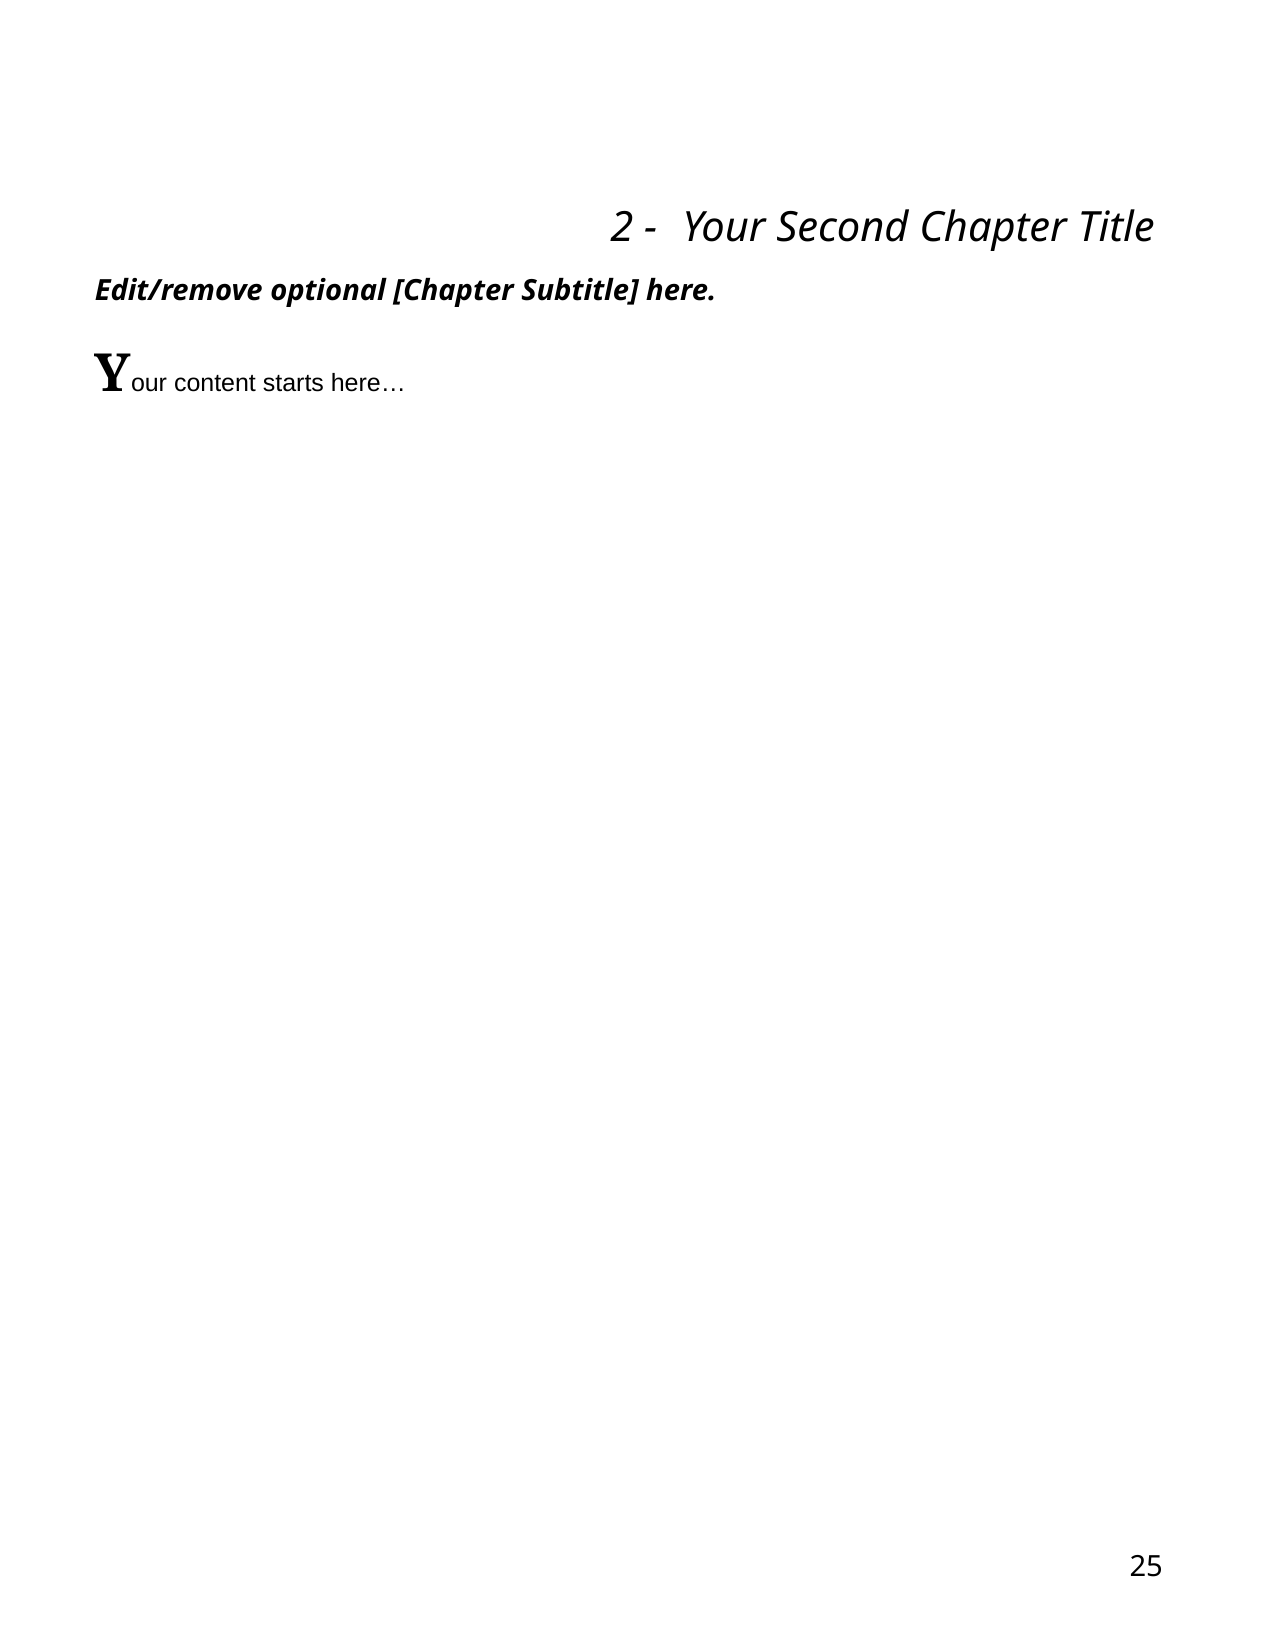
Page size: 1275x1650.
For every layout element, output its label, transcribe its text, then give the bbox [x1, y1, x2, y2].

subtitle Your Second Chapter Title [94, 194, 1162, 257]
text Your content starts here… [94, 336, 1162, 407]
subtitle Edit/remove optional [Chapter Subtitle] here. [94, 269, 1162, 308]
